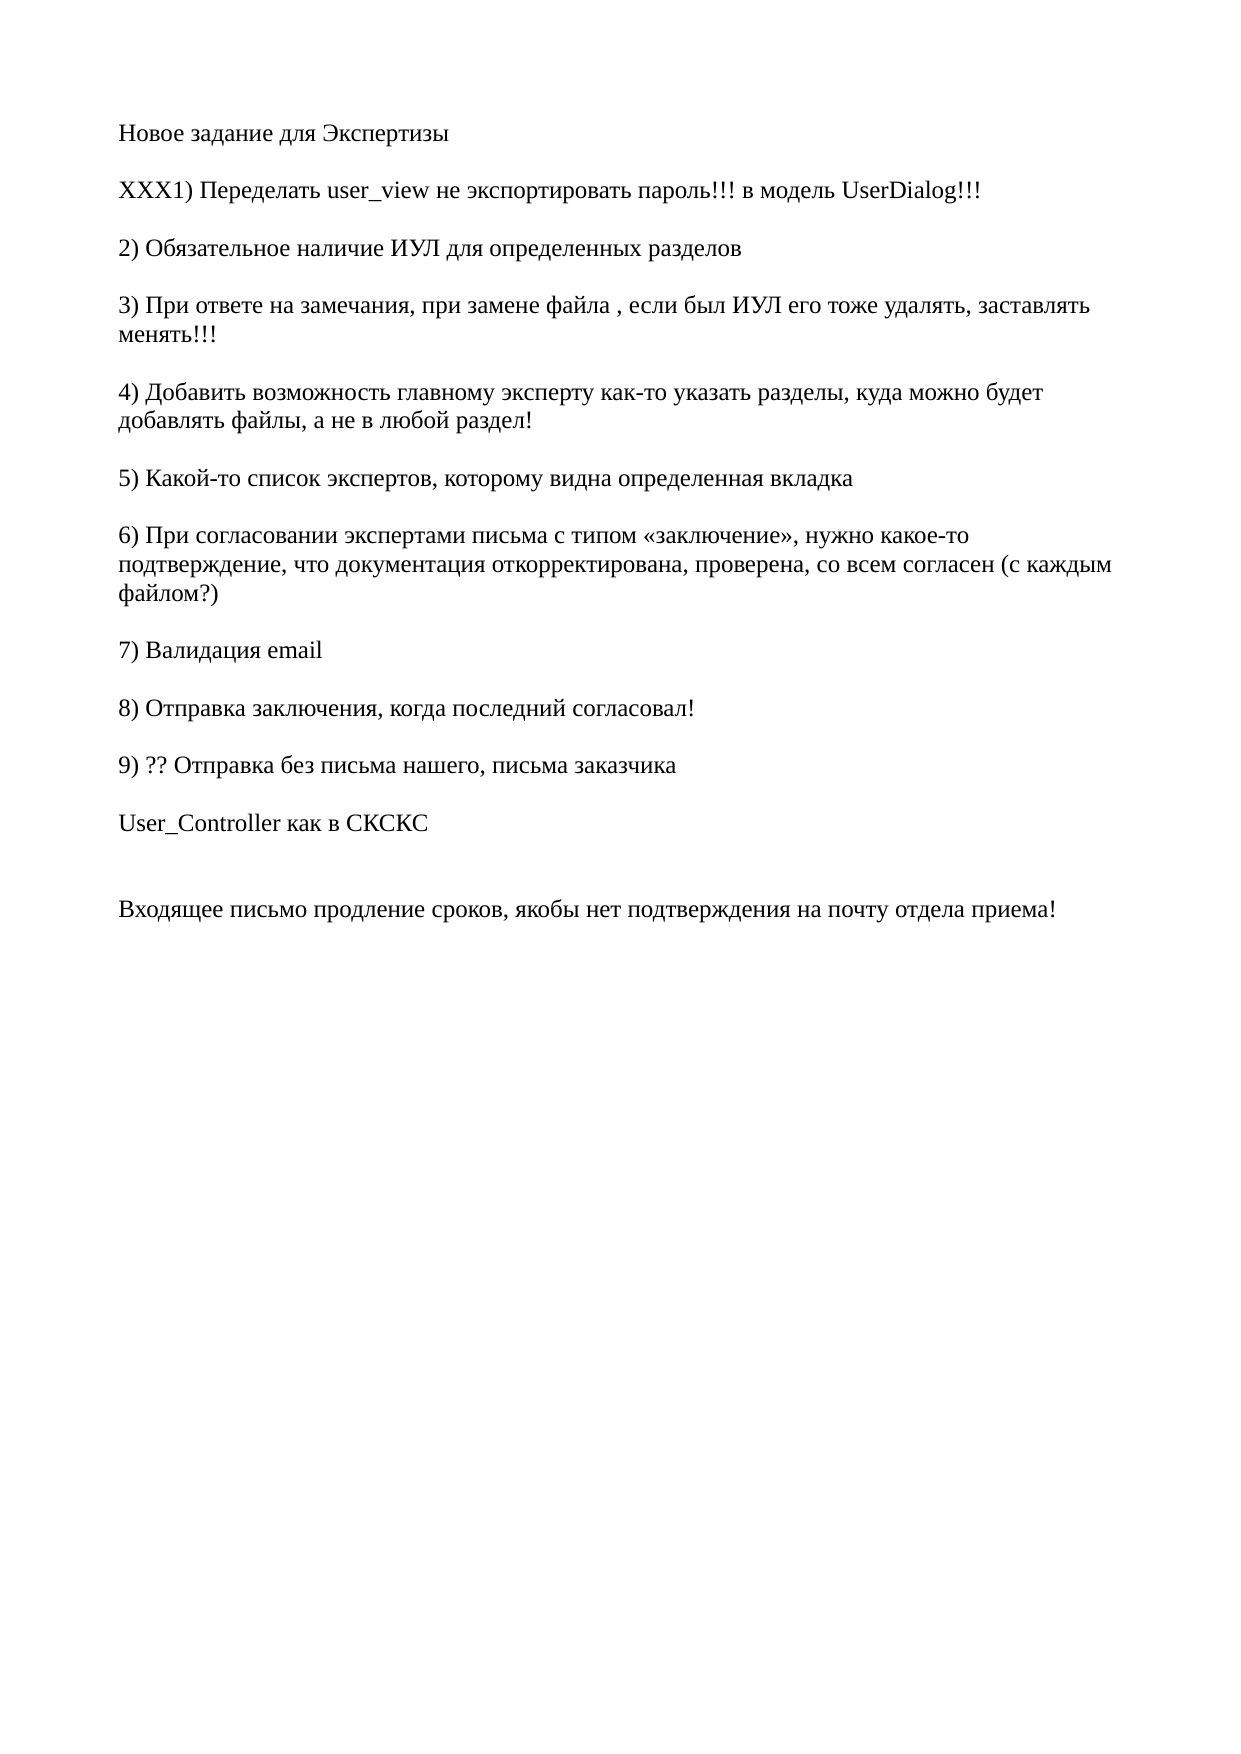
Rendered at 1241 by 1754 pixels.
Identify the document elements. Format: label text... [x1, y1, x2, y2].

text XXX1) Переделать user_view не экспортировать пароль!!! в модель UserDialog!!! [118, 176, 1122, 204]
text 2) Обязательное наличие ИУЛ для определенных разделов [118, 233, 1122, 262]
text 9) ?? Отправка без письма нашего, письма заказчика [118, 751, 1122, 779]
text 5) Какой-то список экспертов, которому видна определенная вкладка [118, 463, 1122, 492]
text User_Controller как в СКСКС [118, 808, 1122, 837]
text 6) При согласовании экспертами письма с типом «заключение», нужно какое-то подтверждение, что документация откорректирована, проверена, со всем согласен (с каждым файлом?) [118, 521, 1122, 607]
text 8) Отправка заключения, когда последний согласовал! [118, 693, 1122, 722]
text 3) При ответе на замечания, при замене файла , если был ИУЛ его тоже удалять, заставлять менять!!! [118, 291, 1122, 348]
text Новое задание для Экспертизы [118, 118, 1122, 147]
text Входящее письмо продление сроков, якобы нет подтверждения на почту отдела приема! [118, 894, 1122, 923]
text 7) Валидация email [118, 636, 1122, 664]
text 4) Добавить возможность главному эксперту как-то указать разделы, куда можно будет добавлять файлы, а не в любой раздел! [118, 377, 1122, 434]
